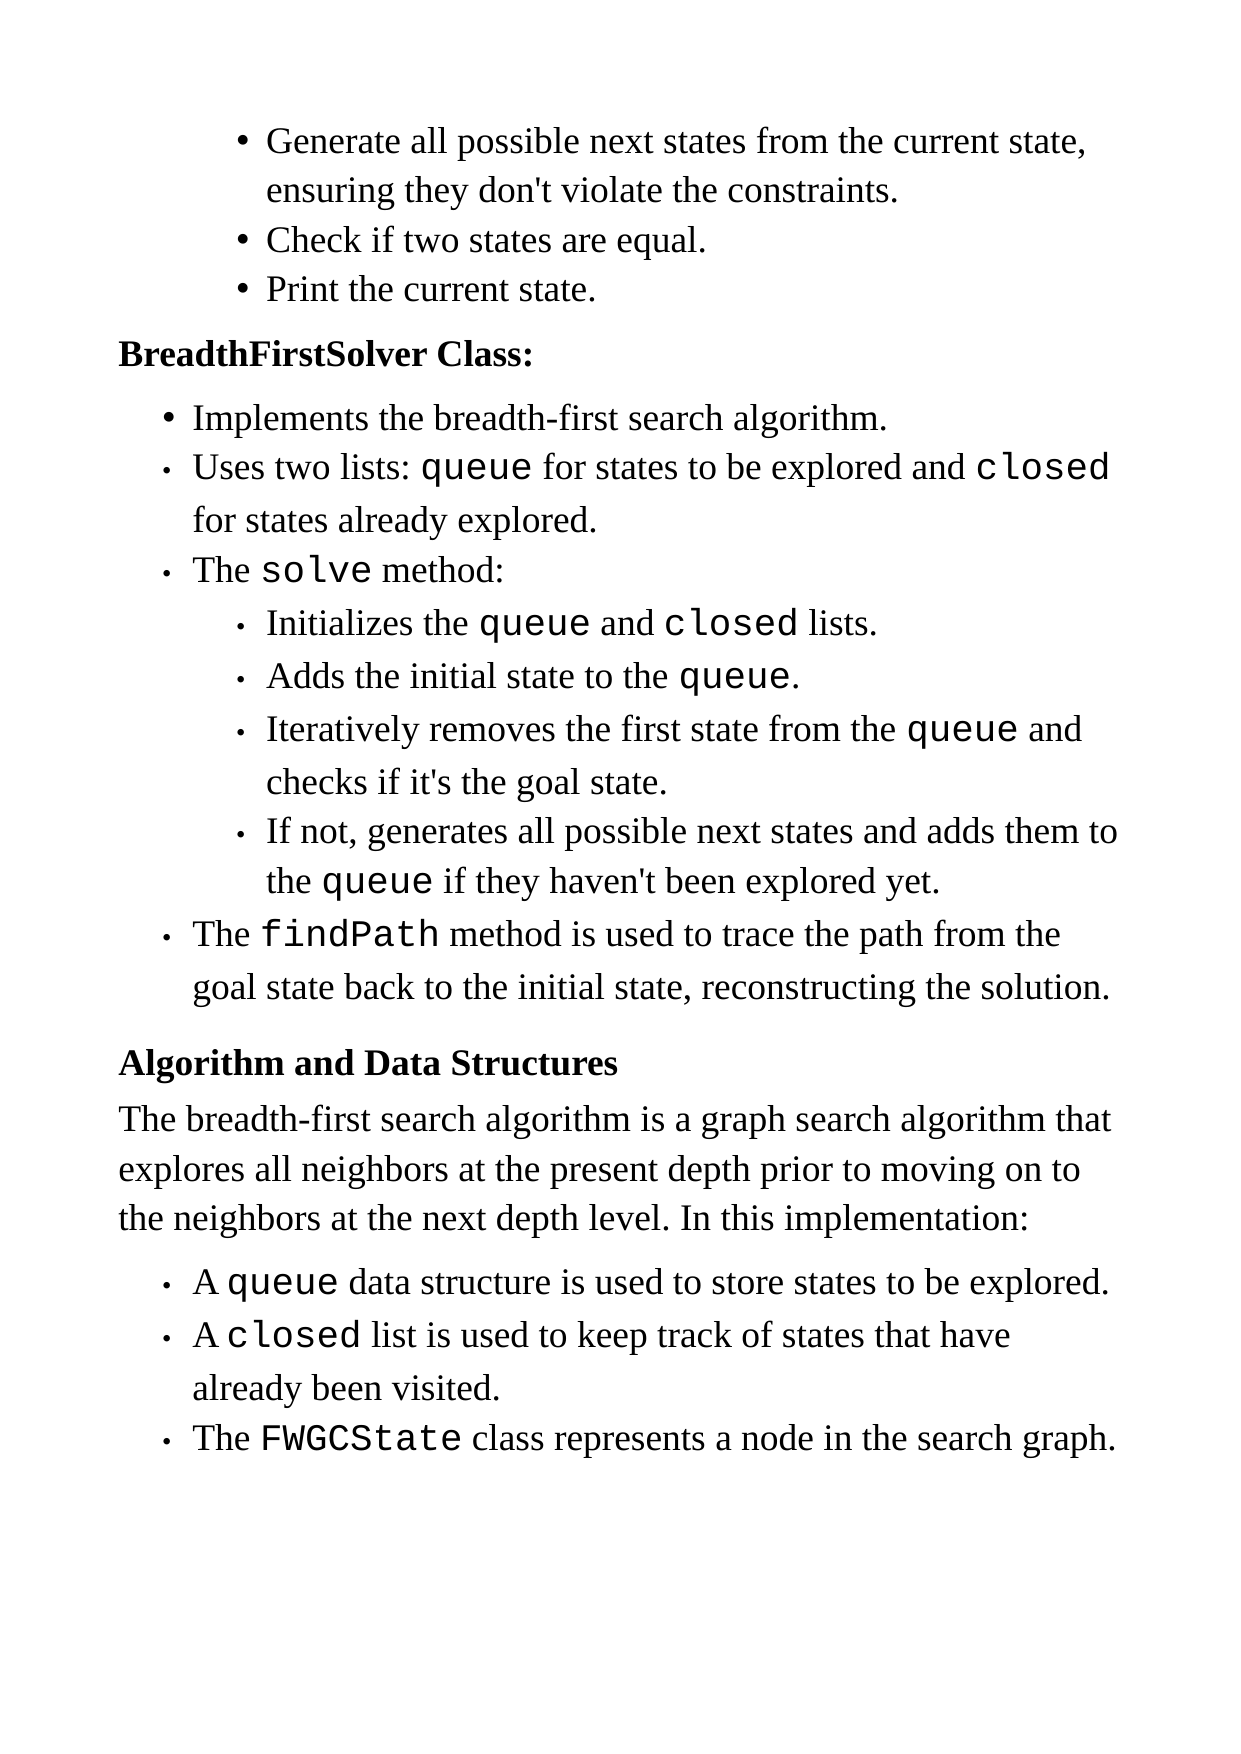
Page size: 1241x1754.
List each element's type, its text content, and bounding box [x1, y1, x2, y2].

subtitle Algorithm and Data Structures [118, 1041, 1122, 1084]
list A queue data structure is used to store states to be explored. [162, 1260, 1122, 1306]
list The solve method: [162, 547, 1122, 593]
list Uses two lists: queue for states to be explored and closed for states already explored. [162, 445, 1122, 541]
list If not, generates all possible next states and adds them to the queue if they haven't been explored yet. [236, 809, 1122, 904]
list Iteratively removes the first state from the queue and checks if it's the goal state. [236, 706, 1122, 802]
list The findPath method is used to trace the path from the goal state back to the initial state, reconstructing the solution. [162, 911, 1122, 1007]
list A closed list is used to keep track of states that have already been visited. [162, 1313, 1122, 1409]
list Initializes the queue and closed lists. [236, 600, 1122, 646]
list Adds the initial state to the queue. [236, 653, 1122, 699]
text BreadthFirstSolver Class: [118, 331, 1122, 374]
list Check if two states are equal. [236, 217, 1122, 260]
list Print the current state. [236, 267, 1122, 310]
list Implements the breadth-first search algorithm. [162, 395, 1122, 438]
text The breadth-first search algorithm is a graph search algorithm that explores all neighbors at the present depth prior to moving on to the neighbors at the next depth level. In this implementation: [118, 1096, 1122, 1239]
list The FWGCState class represents a node in the search graph. [162, 1415, 1122, 1461]
list Generate all possible next states from the current state, ensuring they don't violate the constraints. [236, 118, 1122, 211]
